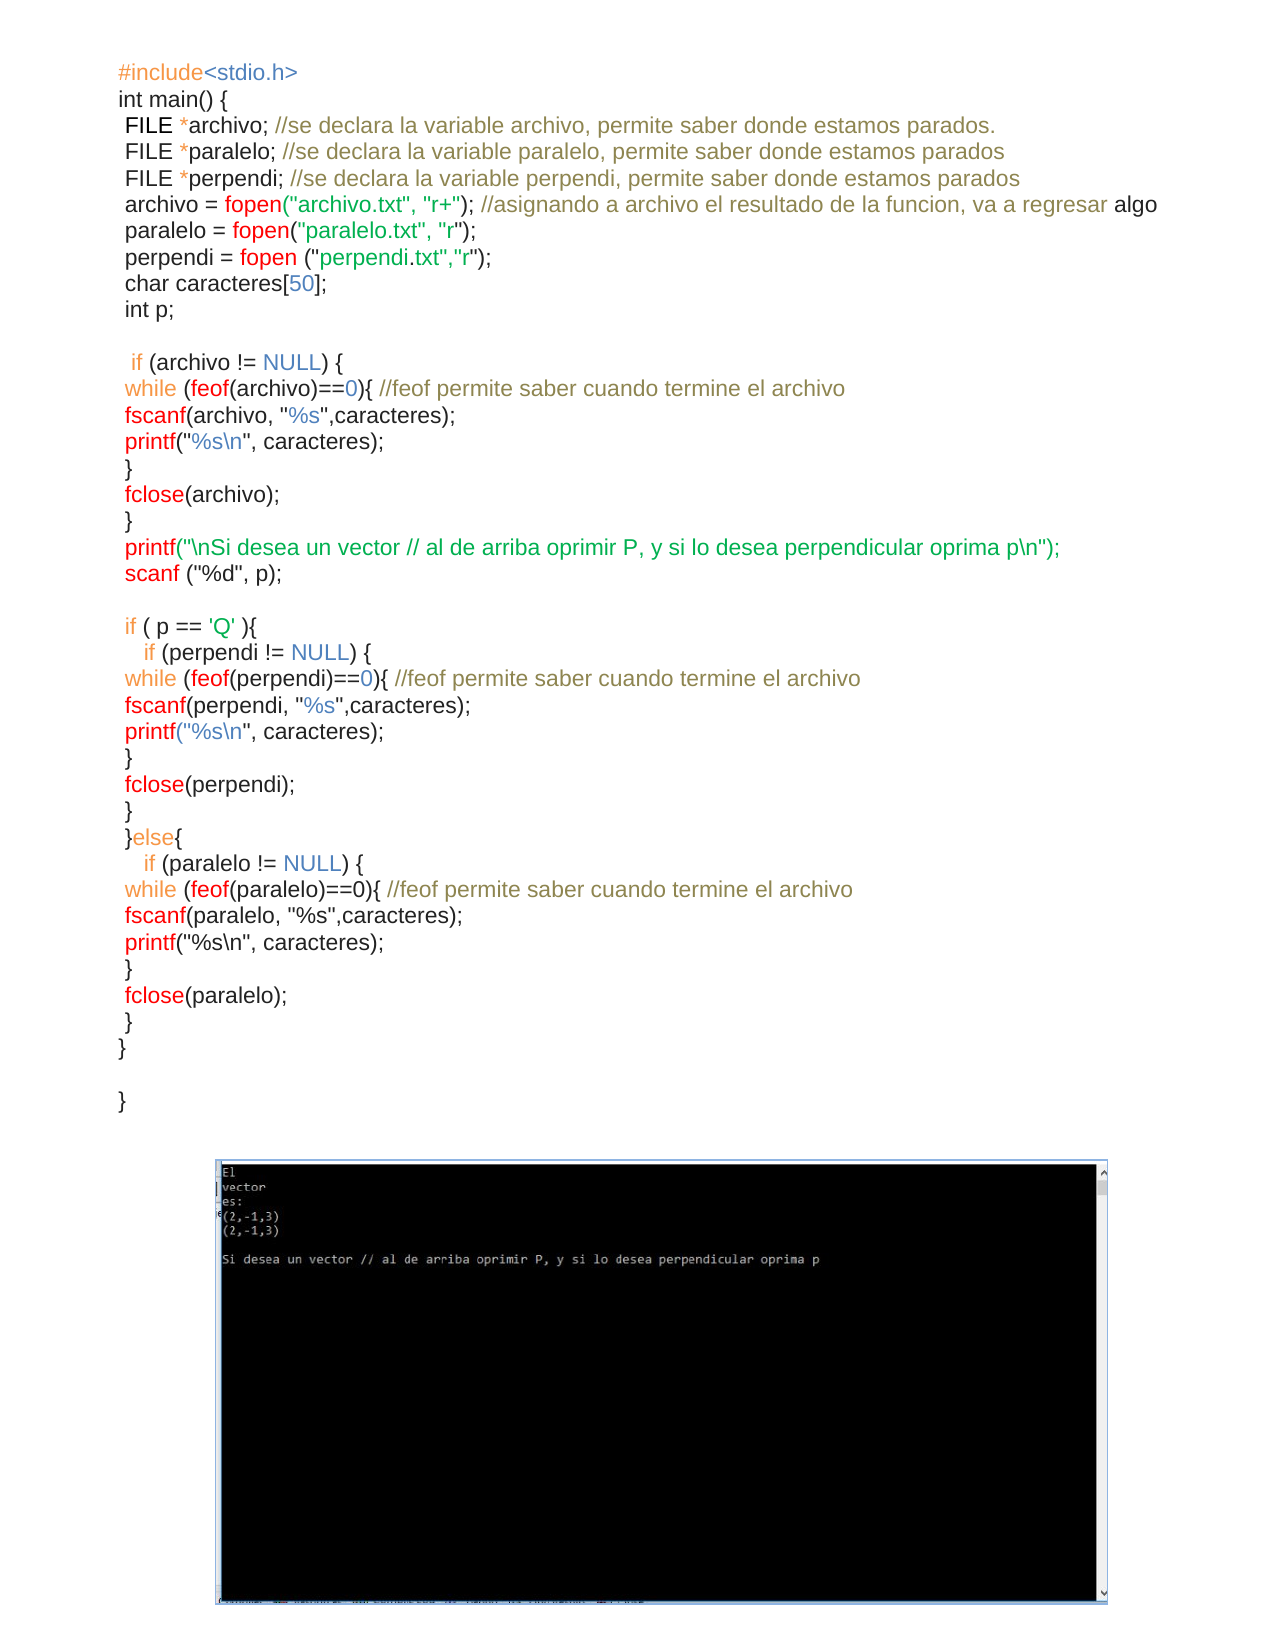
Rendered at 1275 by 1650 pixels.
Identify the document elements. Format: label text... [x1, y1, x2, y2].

text #include<stdio.h> [118, 59, 1205, 86]
text int main() { FILE *archivo; //se declara la variable archivo, permite saber donde estamos parados. FILE *paralelo; //se declara la variable paralelo, permite saber donde estamos parados FILE *perpendi; //se declara la variable perpendi, permite saber donde estamos parados archivo = fopen("archivo.txt", "r+"); //asignando a archivo el resultado de la funcion, va a regresar algo paralelo = fopen("paralelo.txt", "r"); perpendi = fopen ("perpendi.txt","r"); char caracteres[50]; int p; if (archivo != NULL) { while (feof(archivo)==0){ //feof permite saber cuando termine el archivo fscanf(archivo, "%s",caracteres); printf("%s\n", caracteres); } fclose(archivo); } printf("\nSi desea un vector // al de arriba oprimir P, y si lo desea perpendicular oprima p\n"); scanf ("%d", p); [118, 86, 1205, 586]
text if ( p == 'Q' ){ if (perpendi != NULL) { while (feof(perpendi)==0){ //feof permite saber cuando termine el archivo fscanf(perpendi, "%s",caracteres); printf("%s\n", caracteres); } fclose(perpendi); } }else{ if (paralelo != NULL) { while (feof(paralelo)==0){ //feof permite saber cuando termine el archivo fscanf(paralelo, "%s",caracteres); printf("%s\n", caracteres); } fclose(paralelo); } } } [118, 586, 1205, 1113]
